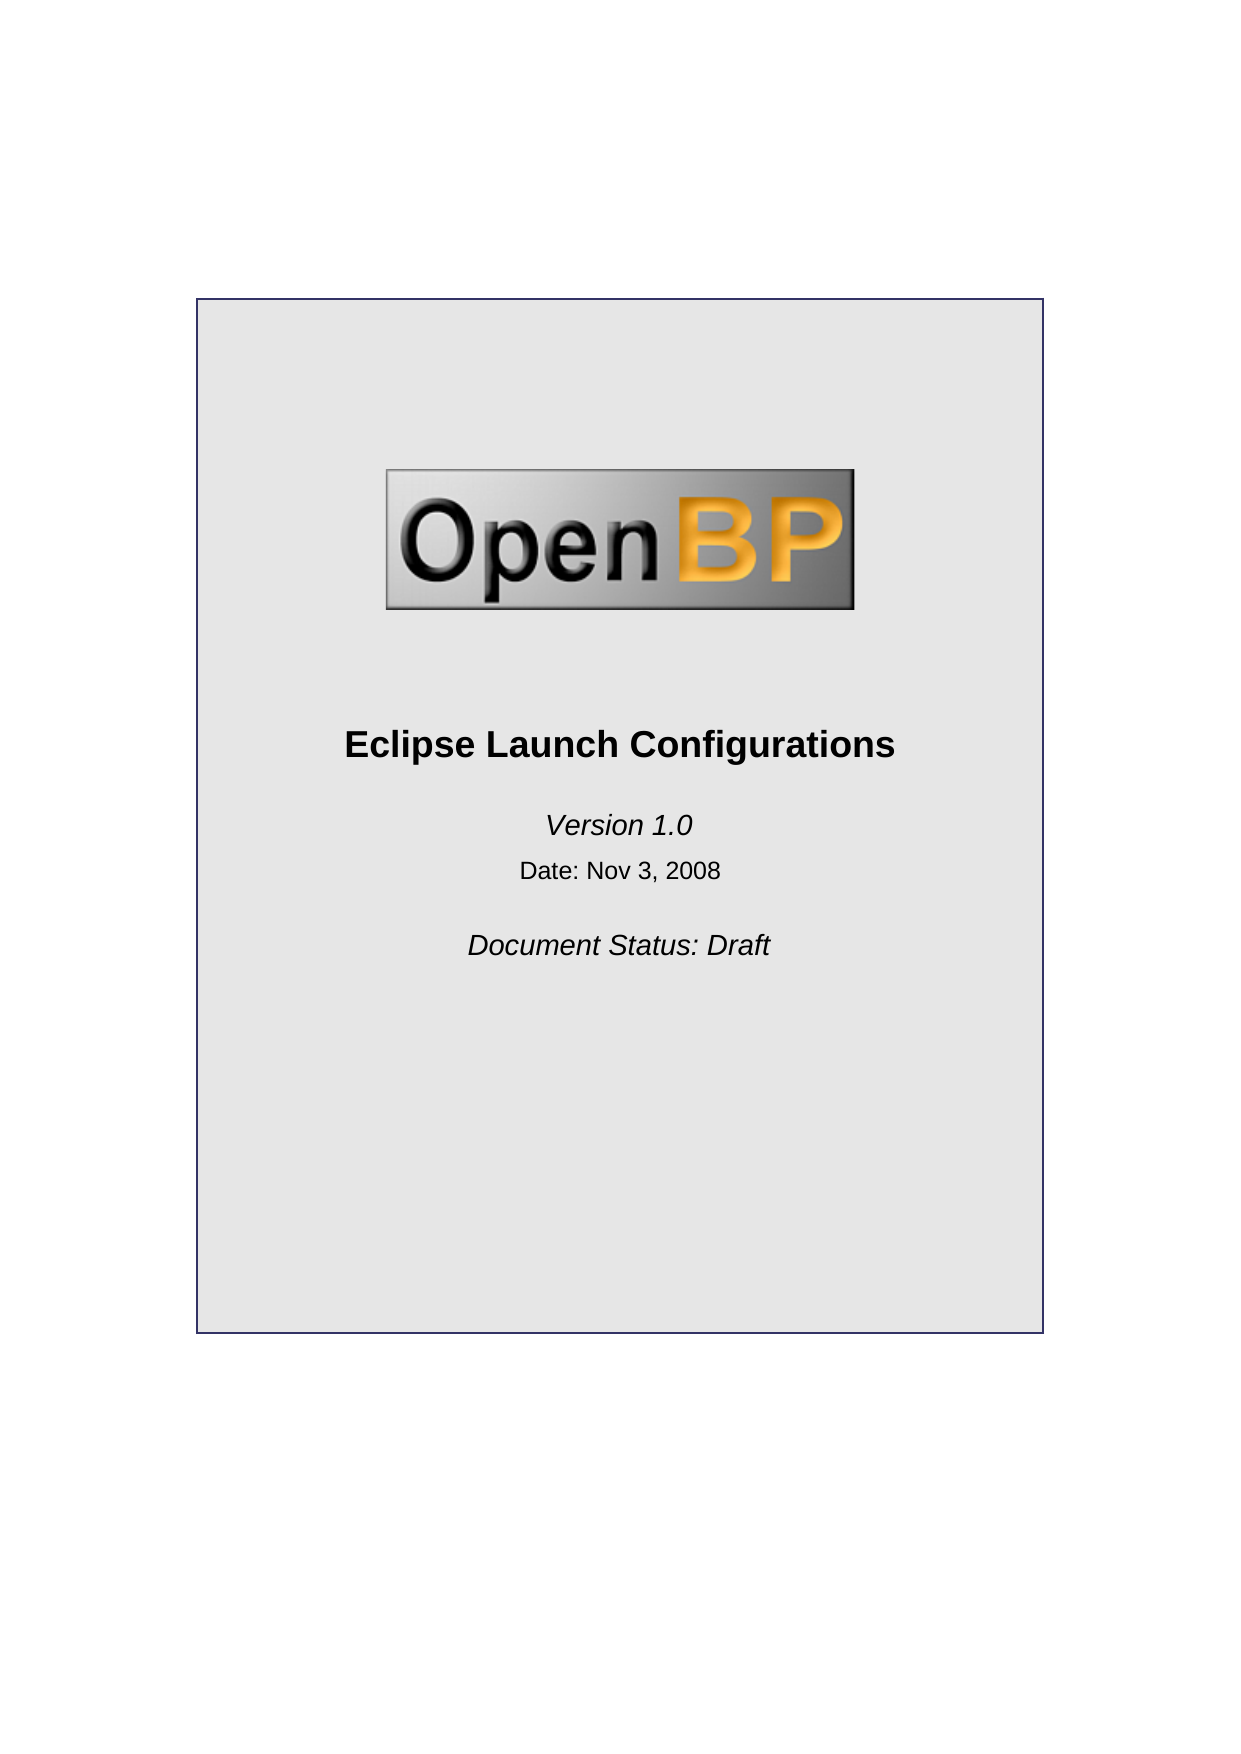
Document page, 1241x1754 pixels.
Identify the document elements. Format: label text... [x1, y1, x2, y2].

table_cell [606, 1142, 620, 1182]
table_cell [620, 1142, 1039, 1182]
table_cell [606, 1059, 620, 1099]
table_cell [201, 1142, 606, 1182]
table_cell [620, 1261, 1039, 1301]
table_cell [201, 1059, 606, 1099]
subtitle Version 1.0 [201, 809, 1039, 842]
table_cell [201, 1099, 606, 1142]
table_header [201, 1019, 606, 1059]
table_cell [606, 1261, 620, 1301]
subtitle Document Status: Draft [201, 929, 1039, 962]
picture [385, 469, 855, 610]
table_cell [201, 1261, 606, 1301]
table_cell [606, 1222, 620, 1261]
table_cell [606, 1182, 620, 1222]
table_cell [620, 1222, 1039, 1261]
table_header [620, 1019, 1039, 1059]
table_cell [620, 1099, 1039, 1142]
table_cell [620, 1059, 1039, 1099]
table_cell [606, 1099, 620, 1142]
title Eclipse Launch Configurations [201, 723, 1039, 765]
table_cell [201, 1222, 606, 1261]
table_header [606, 1019, 620, 1059]
table_cell [201, 1182, 606, 1222]
text Date: Nov 3, 2008 [201, 857, 1039, 885]
table_cell [620, 1182, 1039, 1222]
